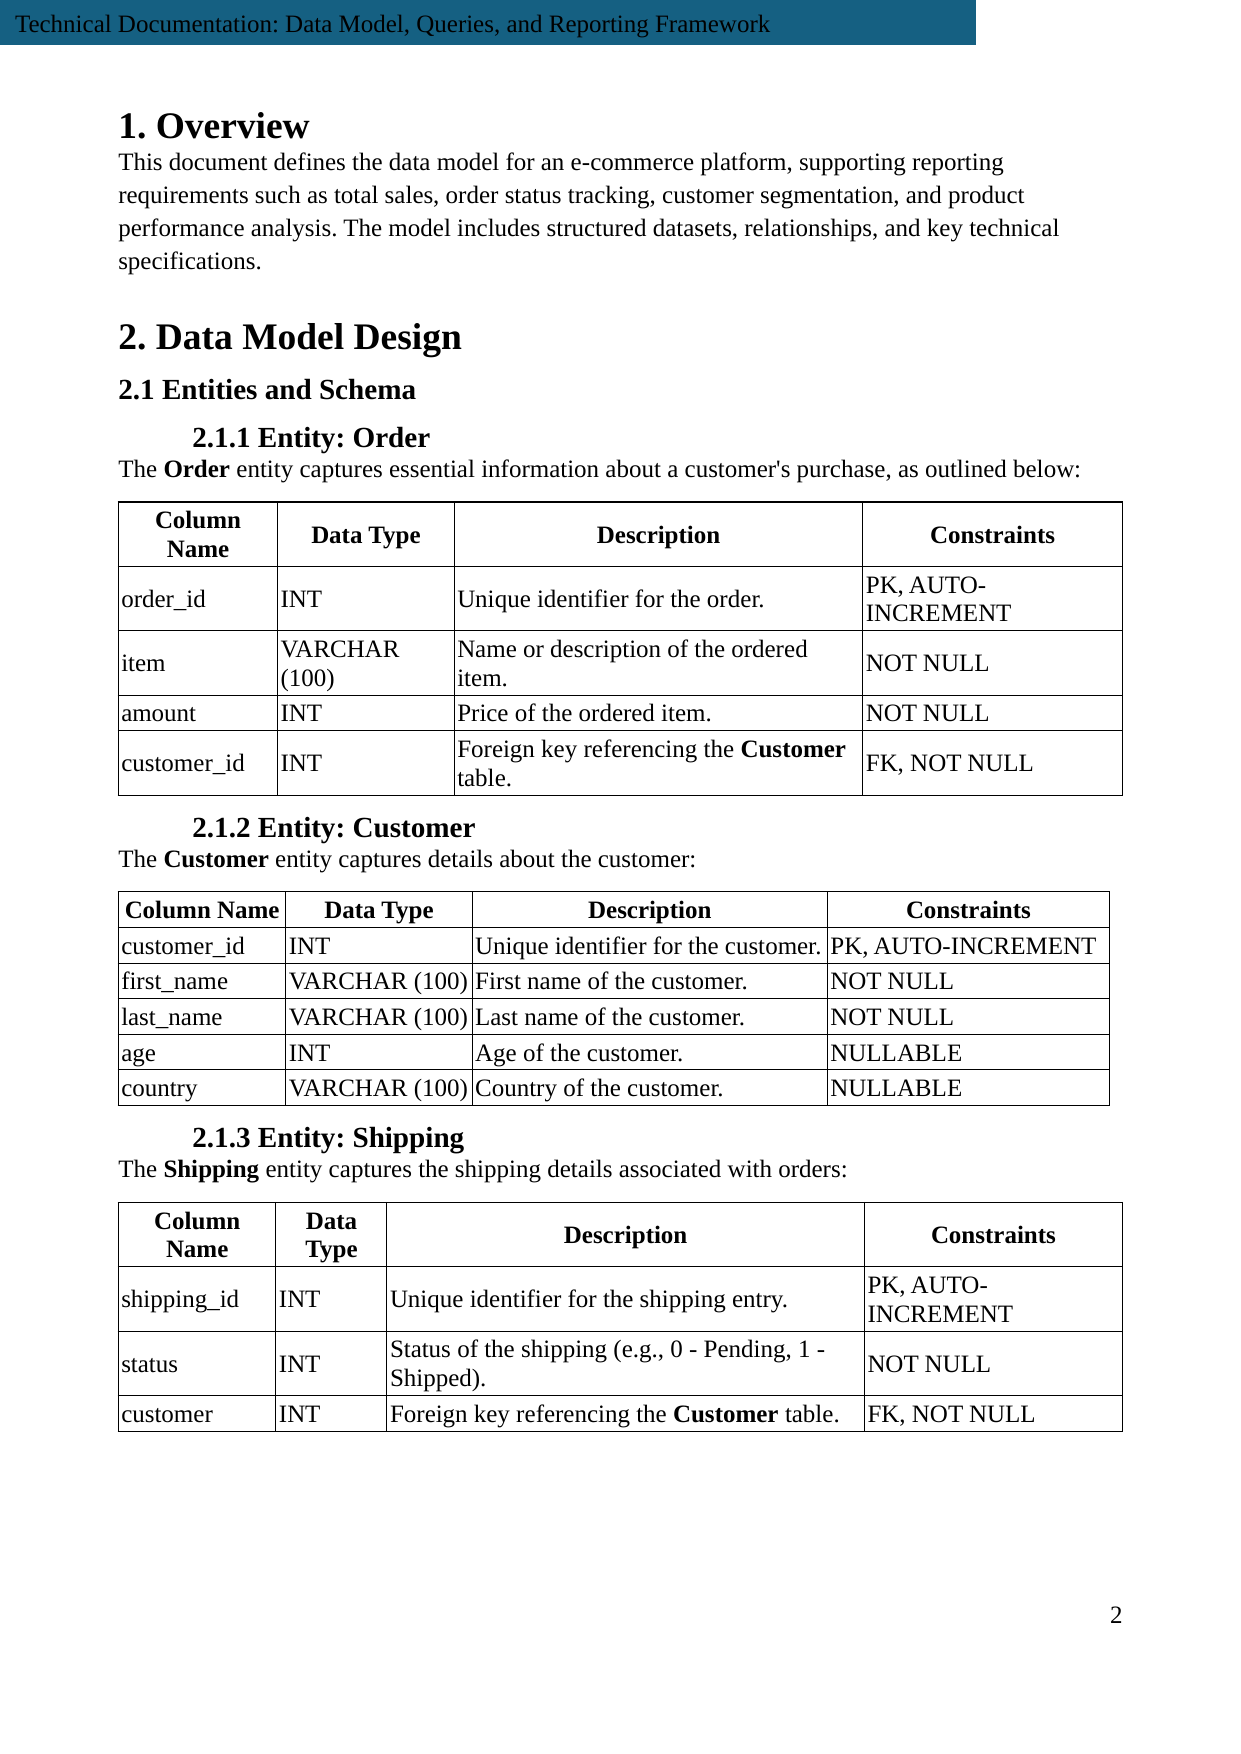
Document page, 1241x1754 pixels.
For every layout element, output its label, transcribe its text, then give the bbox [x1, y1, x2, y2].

table_header Data Type [276, 1203, 386, 1266]
table_cell customer_id [119, 928, 285, 962]
text The Order entity captures essential information about a customer's purchase, as outlined below: [118, 454, 1122, 482]
table_cell amount [119, 696, 277, 730]
table_header Description [455, 503, 862, 566]
table_header Description [473, 892, 827, 927]
table_header Constraints [865, 1203, 1122, 1266]
table_cell age [119, 1035, 285, 1069]
table_cell Unique identifier for the shipping entry. [387, 1267, 864, 1331]
subtitle 2.1 Entities and Schema [118, 372, 1122, 406]
subtitle 2.1.2 Entity: Customer [118, 810, 1122, 844]
table_cell first_name [119, 964, 285, 998]
subtitle 1. Overview [118, 104, 1122, 147]
table_cell NULLABLE [828, 1035, 1109, 1069]
table_cell INT [286, 1035, 472, 1069]
table_cell NOT NULL [828, 964, 1109, 998]
table_cell Name or description of the ordered item. [455, 631, 862, 694]
table_cell Status of the shipping (e.g., 0 - Pending, 1 - Shipped). [387, 1332, 864, 1395]
table_cell INT [286, 928, 472, 962]
table_cell Unique identifier for the customer. [473, 928, 827, 962]
table_cell Unique identifier for the order. [455, 567, 862, 630]
table_cell First name of the customer. [473, 964, 827, 998]
table_cell customer_id [119, 731, 277, 794]
table_cell NULLABLE [828, 1070, 1109, 1105]
table_cell NOT NULL [865, 1332, 1122, 1395]
table_cell status [119, 1332, 275, 1395]
table_cell order_id [119, 567, 277, 630]
table_cell Country of the customer. [473, 1070, 827, 1105]
table_header Description [387, 1203, 864, 1266]
table_cell INT [278, 696, 454, 730]
table_cell NOT NULL [828, 999, 1109, 1034]
table_cell INT [276, 1332, 386, 1395]
table_cell country [119, 1070, 285, 1105]
table_cell customer [119, 1396, 275, 1431]
table_cell VARCHAR (100) [286, 1070, 472, 1105]
table_header Data Type [286, 892, 472, 927]
table_cell Foreign key referencing the Customer table. [387, 1396, 864, 1431]
table_cell NOT NULL [863, 696, 1122, 730]
table_cell PK, AUTO-INCREMENT [863, 567, 1122, 630]
table_cell PK, AUTO-INCREMENT [828, 928, 1109, 962]
text The Customer entity captures details about the customer: [118, 844, 1122, 872]
table_cell Price of the ordered item. [455, 696, 862, 730]
table_cell Last name of the customer. [473, 999, 827, 1034]
table_cell INT [276, 1396, 386, 1431]
table_cell Age of the customer. [473, 1035, 827, 1069]
text The Shipping entity captures the shipping details associated with orders: [118, 1154, 1122, 1183]
table_cell VARCHAR (100) [286, 964, 472, 998]
table_cell VARCHAR (100) [286, 999, 472, 1034]
table_cell shipping_id [119, 1267, 275, 1331]
subtitle 2.1.1 Entity: Order [118, 420, 1122, 454]
table_cell INT [278, 567, 454, 630]
table_cell INT [278, 731, 454, 794]
table_cell VARCHAR (100) [278, 631, 454, 694]
table_header Constraints [863, 503, 1122, 566]
table_header Column Name [119, 1203, 275, 1266]
table_cell NOT NULL [863, 631, 1122, 694]
table_cell FK, NOT NULL [863, 731, 1122, 794]
table_cell item [119, 631, 277, 694]
table_cell PK, AUTO-INCREMENT [865, 1267, 1122, 1331]
subtitle 2. Data Model Design [118, 314, 1122, 357]
table_cell INT [276, 1267, 386, 1331]
table_header Column Name [119, 892, 285, 927]
table_cell last_name [119, 999, 285, 1034]
subtitle 2.1.3 Entity: Shipping [118, 1121, 1122, 1154]
table_header Column Name [119, 503, 277, 566]
table_header Data Type [278, 503, 454, 566]
table_cell FK, NOT NULL [865, 1396, 1122, 1431]
table_cell Foreign key referencing the Customer table. [455, 731, 862, 794]
table_header Constraints [828, 892, 1109, 927]
text This document defines the data model for an e-commerce platform, supporting reporting requirements such as total sales, order status tracking, customer segmentation, and product performance analysis. The model includes structured datasets, relationships, and key technical specifications. [118, 147, 1122, 275]
